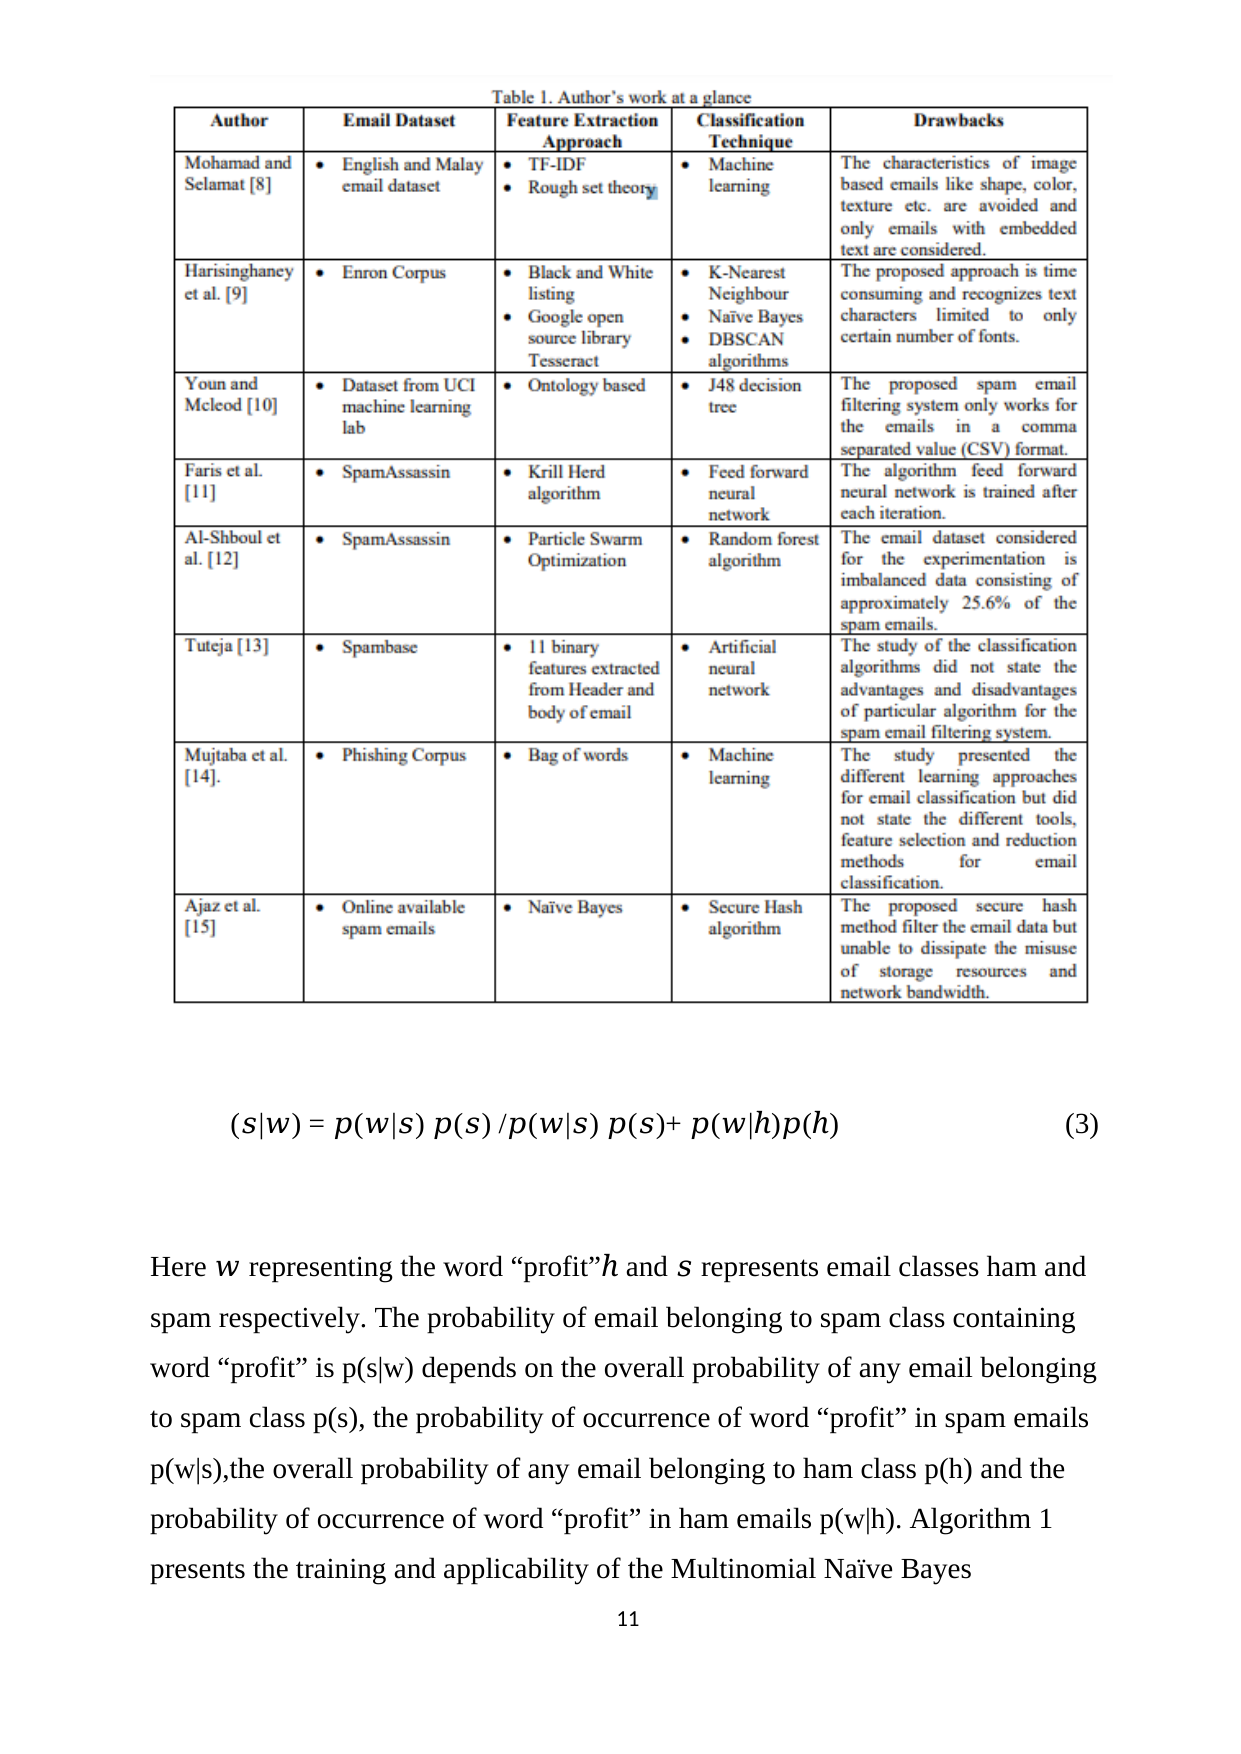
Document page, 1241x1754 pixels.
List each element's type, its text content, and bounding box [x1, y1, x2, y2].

text (𝑠|𝑤) = 𝑝(𝑤|𝑠) 𝑝(𝑠) /𝑝(𝑤|𝑠) 𝑝(𝑠)+ 𝑝(𝑤|ℎ)𝑝(ℎ) (3) [150, 1104, 1105, 1139]
text Here 𝑤 representing the word “profit”ℎ and 𝑠 represents email classes ham and spam respectively. The probability of email belonging to spam class containing word “profit” is p(s|w) depends on the overall probability of any email belonging to spam class p(s), the probability of occurrence of word “profit” in spam emails p(w|s),the overall probability of any email belonging to ham class p(h) and the probability of occurrence of word “profit” in ham emails p(w|h). Algorithm 1 presents the training and applicability of the Multinomial Naïve Bayes [150, 1248, 1105, 1585]
